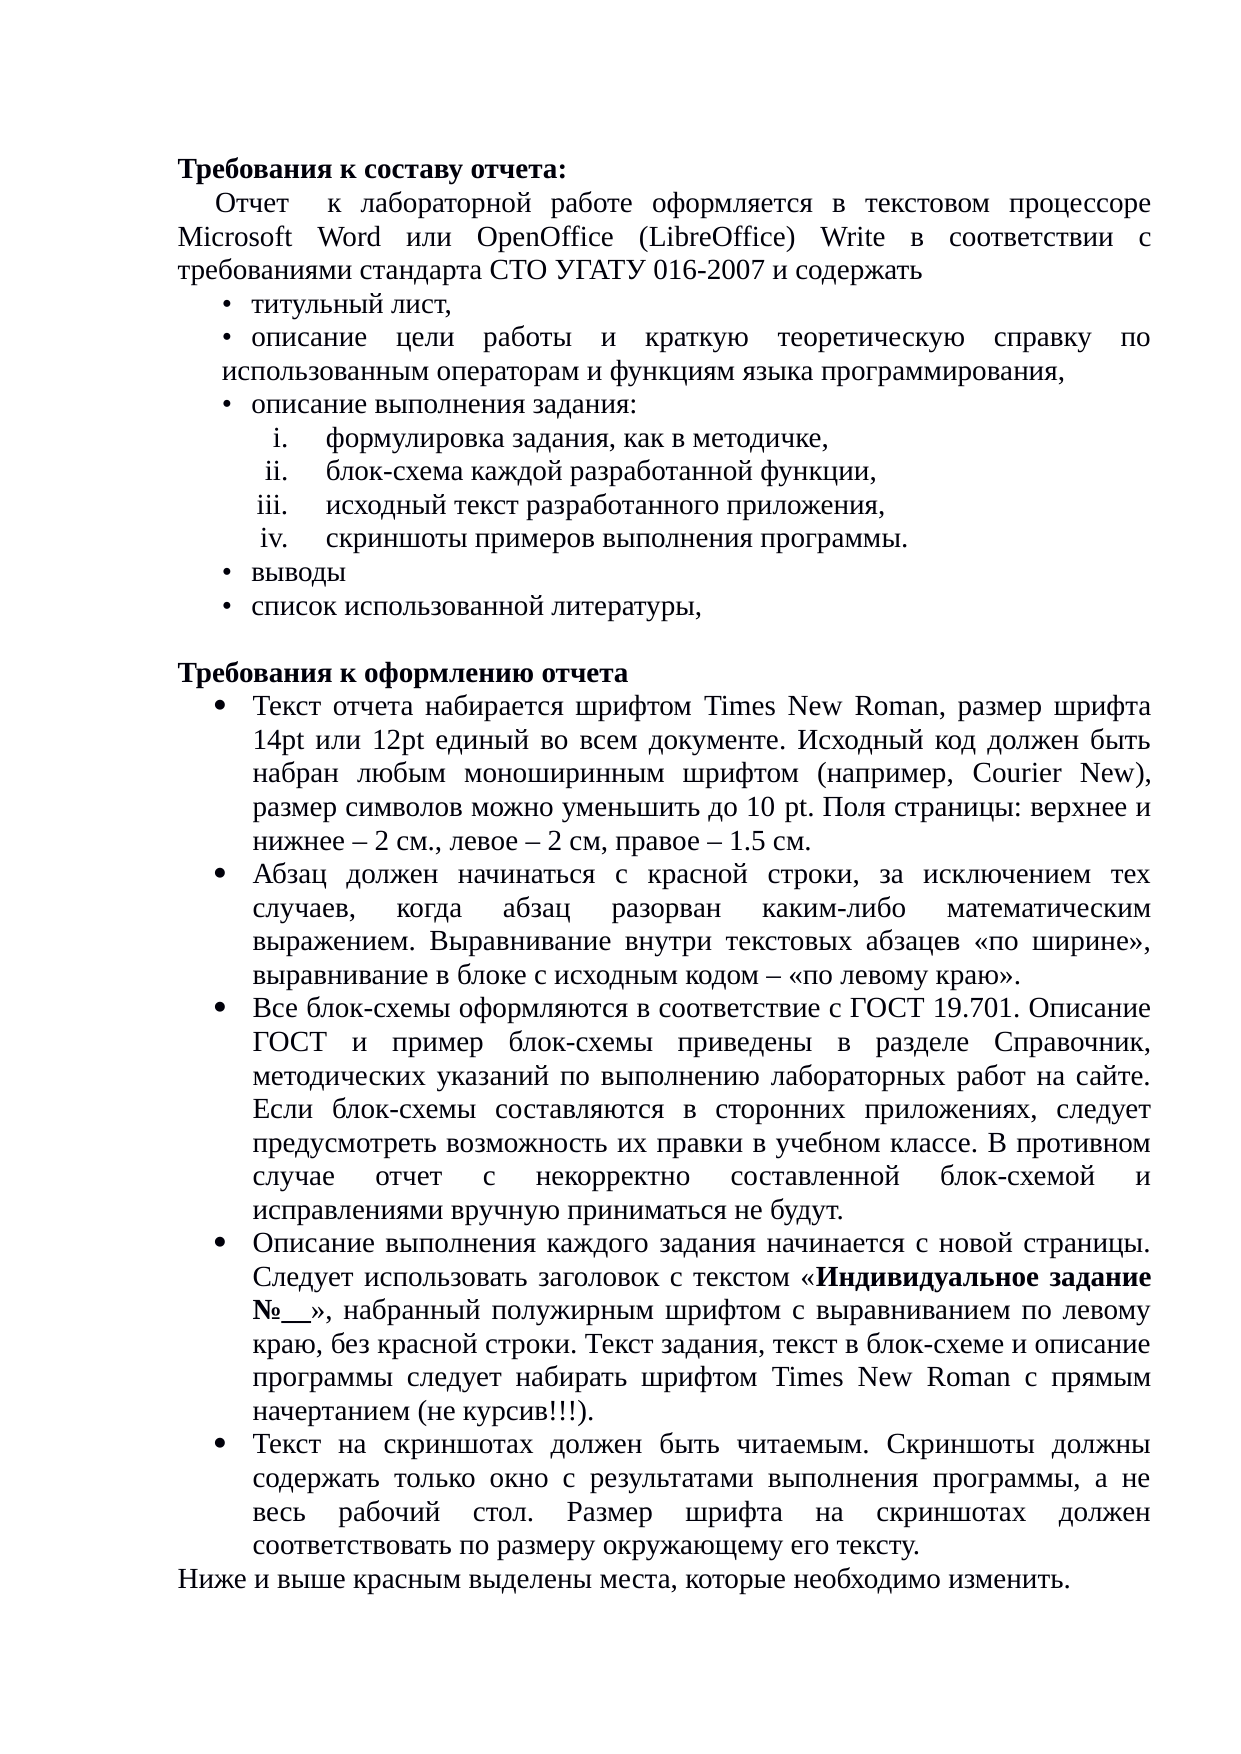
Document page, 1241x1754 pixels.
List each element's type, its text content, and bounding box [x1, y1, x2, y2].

list Текст отчета набирается шрифтом Times New Roman, размер шрифта 14pt или 12pt единый во всем документе. Исходный код должен быть набран любым моноширинным шрифтом (например, Courier New), размер символов можно уменьшить до 10 pt. Поля страницы: верхнее и нижнее – 2 см., левое – 2 см, правое – 1.5 см. [215, 688, 1152, 856]
list формулировка задания, как в методичке, [288, 420, 1152, 453]
list исходный текст разработанного приложения, [288, 487, 1152, 521]
list скриншоты примеров выполнения программы. [288, 521, 1152, 554]
text • описание цели работы и краткую теоретическую справку по использованным операторам и функциям языка программирования, [222, 319, 1152, 386]
list Описание выполнения каждого задания начинается с новой страницы. Следует использовать заголовок с текстом «Индивидуальное задание №__», набранный полужирным шрифтом с выравниванием по левому краю, без красной строки. Текст задания, текст в блок-схеме и описание программы следует набирать шрифтом Times New Roman с прямым начертанием (не курсив!!!). [215, 1225, 1152, 1427]
text • описание выполнения задания: [222, 386, 1152, 420]
text • выводы [222, 554, 1152, 588]
text Требования к составу отчета: [177, 152, 1152, 185]
list Все блок-схемы оформляются в соответствие с ГОСТ 19.701. Описание ГОСТ и пример блок-схемы приведены в разделе Справочник, методических указаний по выполнению лабораторных работ на сайте. Если блок-схемы составляются в сторонних приложениях, следует предусмотреть возможность их правки в учебном классе. В противном случае отчет с некорректно составленной блок-схемой и исправлениями вручную приниматься не будут. [215, 990, 1152, 1225]
list Текст на скриншотах должен быть читаемым. Скриншоты должны содержать только окно с результатами выполнения программы, а не весь рабочий стол. Размер шрифта на скриншотах должен соответствовать по размеру окружающему его тексту. [215, 1427, 1152, 1561]
list Абзац должен начинаться с красной строки, за исключением тех случаев, когда абзац разорван каким-либо математическим выражением. Выравнивание внутри текстовых абзацев «по ширине», выравнивание в блоке с исходным кодом – «по левому краю». [215, 856, 1152, 990]
list блок-схема каждой разработанной функции, [288, 453, 1152, 487]
text Ниже и выше красным выделены места, которые необходимо изменить. [177, 1561, 1152, 1594]
text Отчет к лабораторной работе оформляется в текстовом процессоре Microsoft Word или OpenOffice (LibreOffice) Write в соответствии с требованиями стандарта СТО УГАТУ 016-2007 и содержать [177, 185, 1152, 286]
text • титульный лист, [222, 286, 1152, 319]
text • список использованной литературы, [222, 588, 1152, 621]
text Требования к оформлению отчета [177, 655, 1152, 688]
